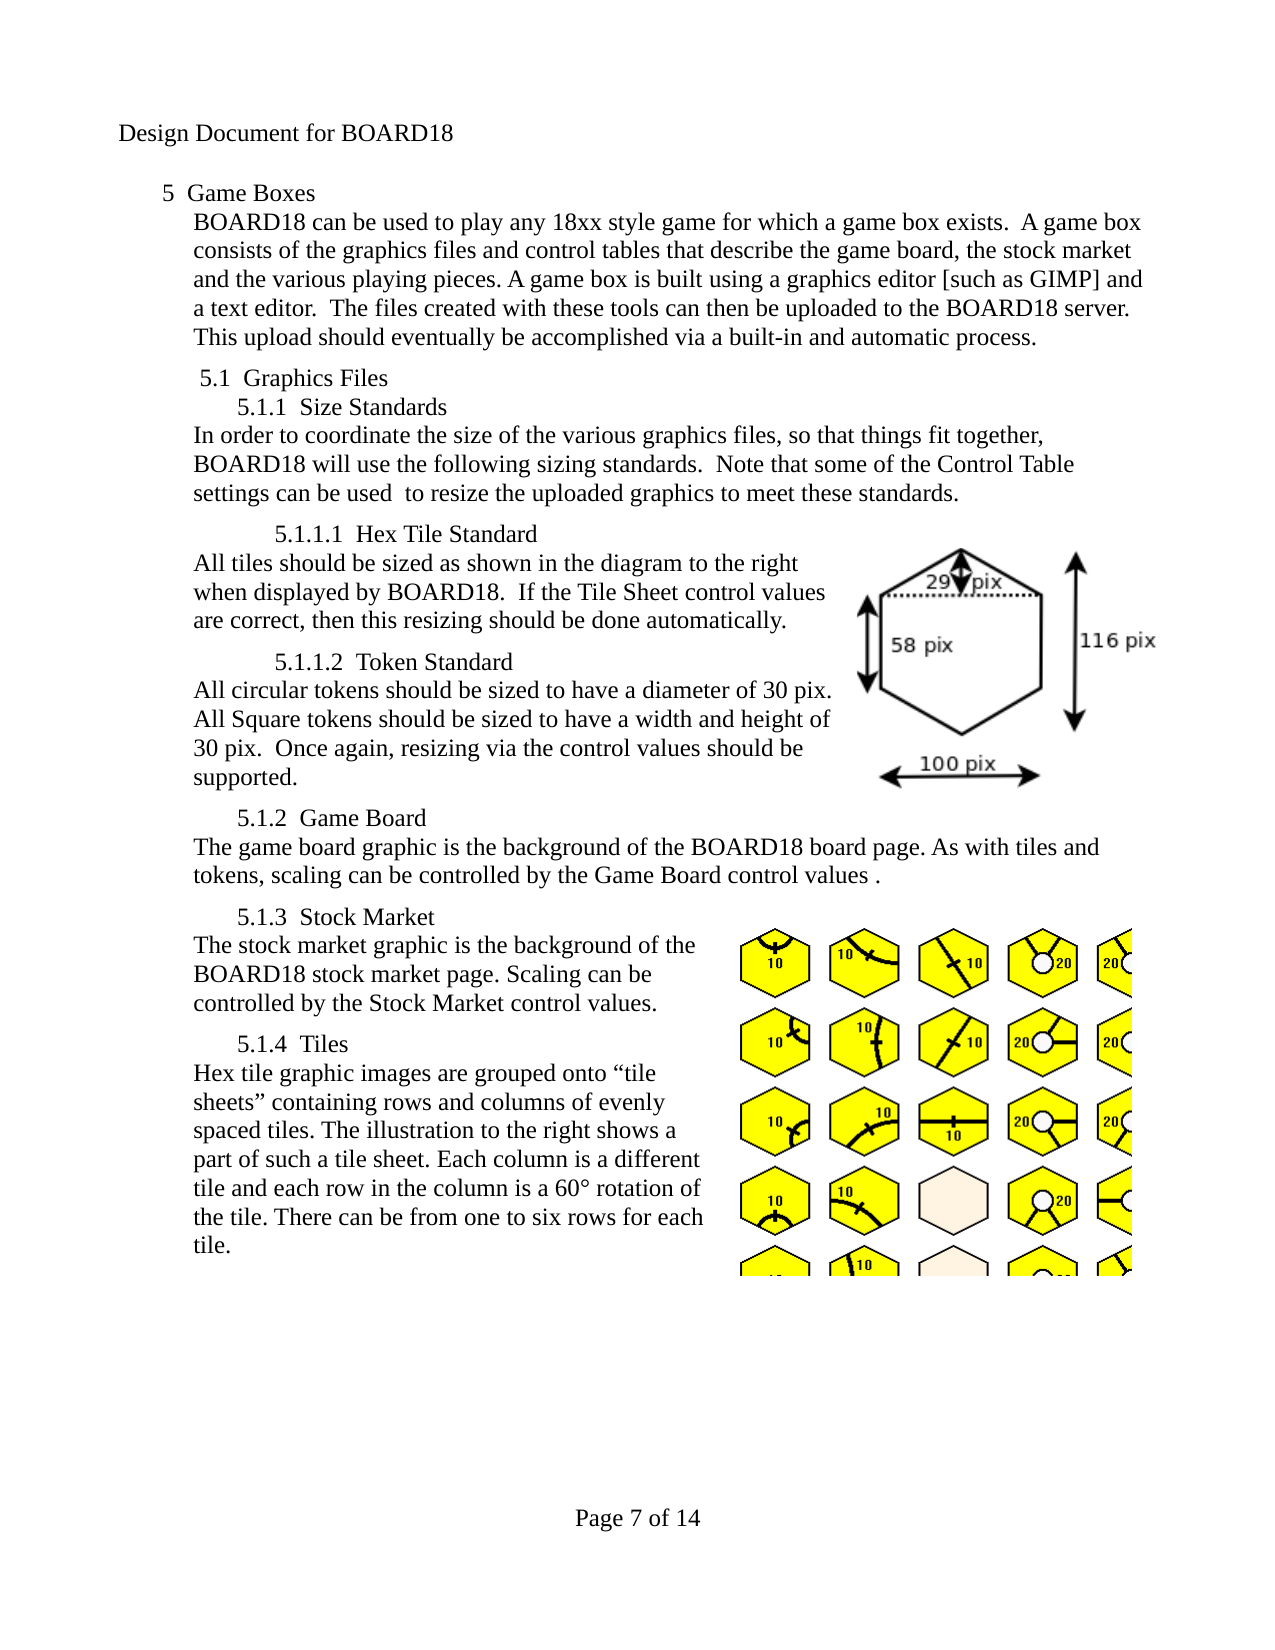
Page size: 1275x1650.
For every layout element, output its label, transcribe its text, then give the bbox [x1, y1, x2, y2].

list Tiles [231, 1029, 706, 1058]
text BOARD18 can be used to play any 18xx style game for which a game box exists. A game box consists of the graphics files and control tables that describe the game board, the stock market and the various playing pieces. A game box is built using a graphics editor [such as GIMP] and a text editor. The files created with these tools can then be uploaded to the BOARD18 server. This upload should eventually be accomplished via a built-in and automatic process. [193, 207, 1157, 351]
picture [856, 548, 1157, 790]
list Hex Tile Standard [268, 519, 1157, 548]
text All tiles should be sized as shown in the diagram to the right when displayed by BOARD18. If the Tile Sheet control values are correct, then this resizing should be done automatically. [193, 548, 856, 634]
text In order to coordinate the size of the various graphics files, so that things fit together, BOARD18 will use the following sizing standards. Note that some of the Control Table settings can be used to resize the uploaded graphics to meet these standards. [193, 421, 1157, 507]
text All circular tokens should be sized to have a diameter of 30 pix. All Square tokens should be sized to have a width and height of 30 pix. Once again, resizing via the control values should be supported. [193, 676, 1157, 791]
picture [706, 901, 1157, 1298]
list Token Standard [268, 647, 856, 676]
text The stock market graphic is the background of the BOARD18 stock market page. Scaling can be controlled by the Stock Market control values. [193, 931, 706, 1017]
text Hex tile graphic images are grouped onto “tile sheets” containing rows and columns of evenly spaced tiles. The illustration to the right shows a part of such a tile sheet. Each column is a different tile and each row in the column is a 60° rotation of the tile. There can be from one to six rows for each tile. [193, 1058, 706, 1259]
list Game Boxes [156, 178, 1157, 207]
list Game Board [231, 803, 1157, 832]
list Size Standards [231, 392, 1157, 421]
list Graphics Files [193, 363, 1157, 392]
text The game board graphic is the background of the BOARD18 board page. As with tiles and tokens, scaling can be controlled by the Game Board control values . [193, 832, 1157, 889]
list Stock Market [231, 902, 706, 931]
